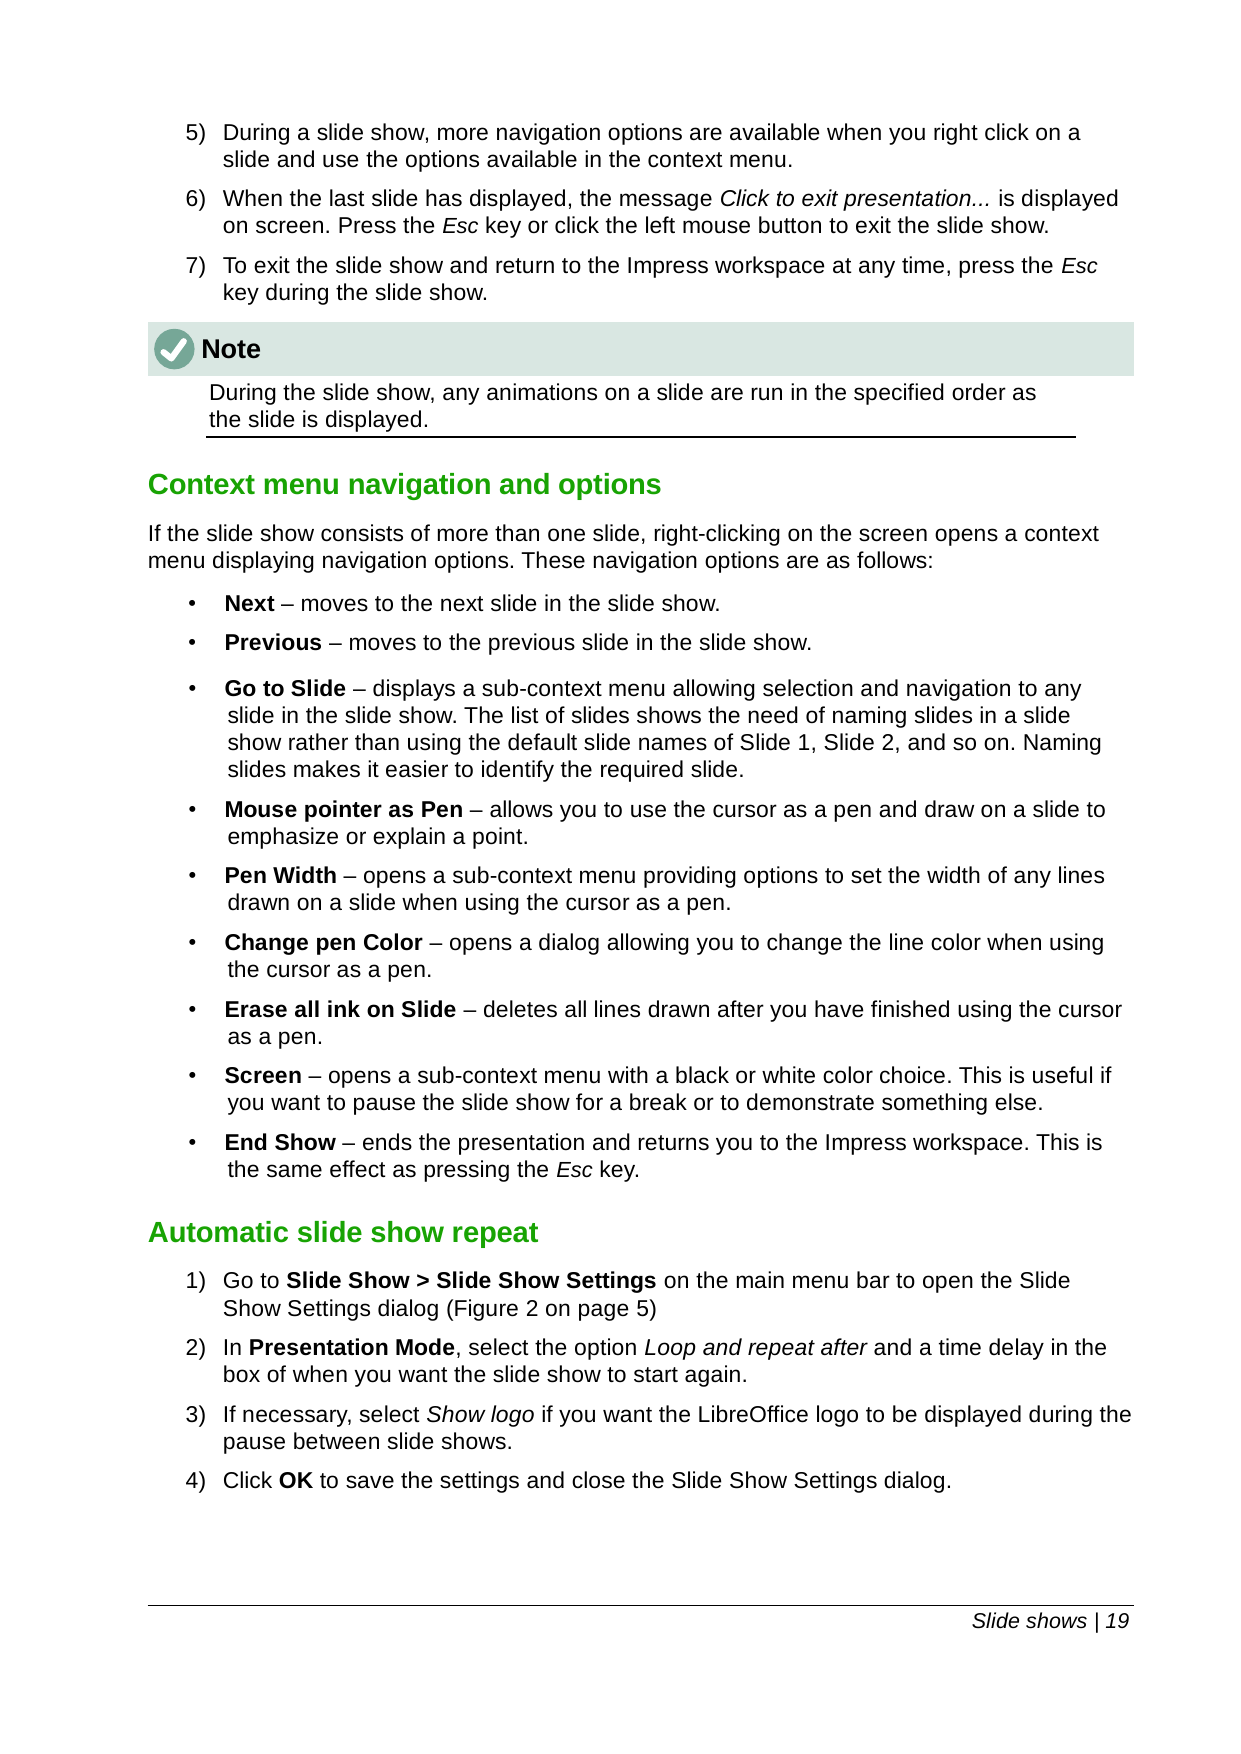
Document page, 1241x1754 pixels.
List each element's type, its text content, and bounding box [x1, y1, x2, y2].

list Screen – opens a sub-context menu with a black or white color choice. This is useful if you want to pause the slide show for a break or to demonstrate something else. [185, 1059, 1134, 1116]
list Go to Slide – displays a sub-context menu allowing selection and navigation to any slide in the slide show. The list of slides shows the need of naming slides in a slide show rather than using the default slide names of Slide 1, Slide 2, and so on. Naming slides makes it easier to identify the required slide. [185, 671, 1134, 782]
text If the slide show consists of more than one slide, right-clicking on the screen opens a context menu displaying navigation options. These navigation options are as follows: [148, 519, 1134, 574]
list Previous – moves to the previous slide in the slide show. [185, 626, 1134, 659]
subtitle Note [148, 322, 1134, 376]
list Next – moves to the next slide in the slide show. [185, 586, 1134, 616]
list In Presentation Mode, select the option Loop and repeat after and a time delay in the box of when you want the slide show to start again. [206, 1333, 1134, 1388]
list Change pen Color – opens a dialog allowing you to change the line color when using the cursor as a pen. [185, 925, 1134, 982]
text During the slide show, any animations on a slide are run in the specified order as the slide is displayed. [206, 376, 1076, 436]
subtitle Context menu navigation and options [148, 467, 1134, 501]
list During a slide show, more navigation options are available when you right click on a slide and use the options available in the context menu. [206, 118, 1134, 172]
list Click OK to save the settings and close the Slide Show Settings dialog. [206, 1467, 1134, 1494]
list Mouse pointer as Pen – allows you to use the cursor as a pen and draw on a slide to emphasize or explain a point. [185, 792, 1134, 849]
list If necessary, select Show logo if you want the LibreOffice logo to be displayed during the pause between slide shows. [206, 1400, 1134, 1454]
subtitle Automatic slide show repeat [148, 1214, 1134, 1248]
list End Show – ends the presentation and returns you to the Impress workspace. This is the same effect as pressing the Esc key. [185, 1125, 1134, 1185]
list To exit the slide show and return to the Impress workspace at any time, press the Esc key during the slide show. [206, 251, 1134, 306]
list When the last slide has displayed, the message Click to exit presentation... is displayed on screen. Press the Esc key or click the left mouse button to exit the slide show. [206, 185, 1134, 239]
list Erase all ink on Slide – deletes all lines drawn after you have finished using the cursor as a pen. [185, 992, 1134, 1049]
list Pen Width – opens a sub-context menu providing options to set the width of any lines drawn on a slide when using the cursor as a pen. [185, 859, 1134, 916]
list Go to Slide Show > Slide Show Settings on the main menu bar to open the Slide Show Settings dialog (Figure 2 on page 5) [206, 1267, 1134, 1321]
